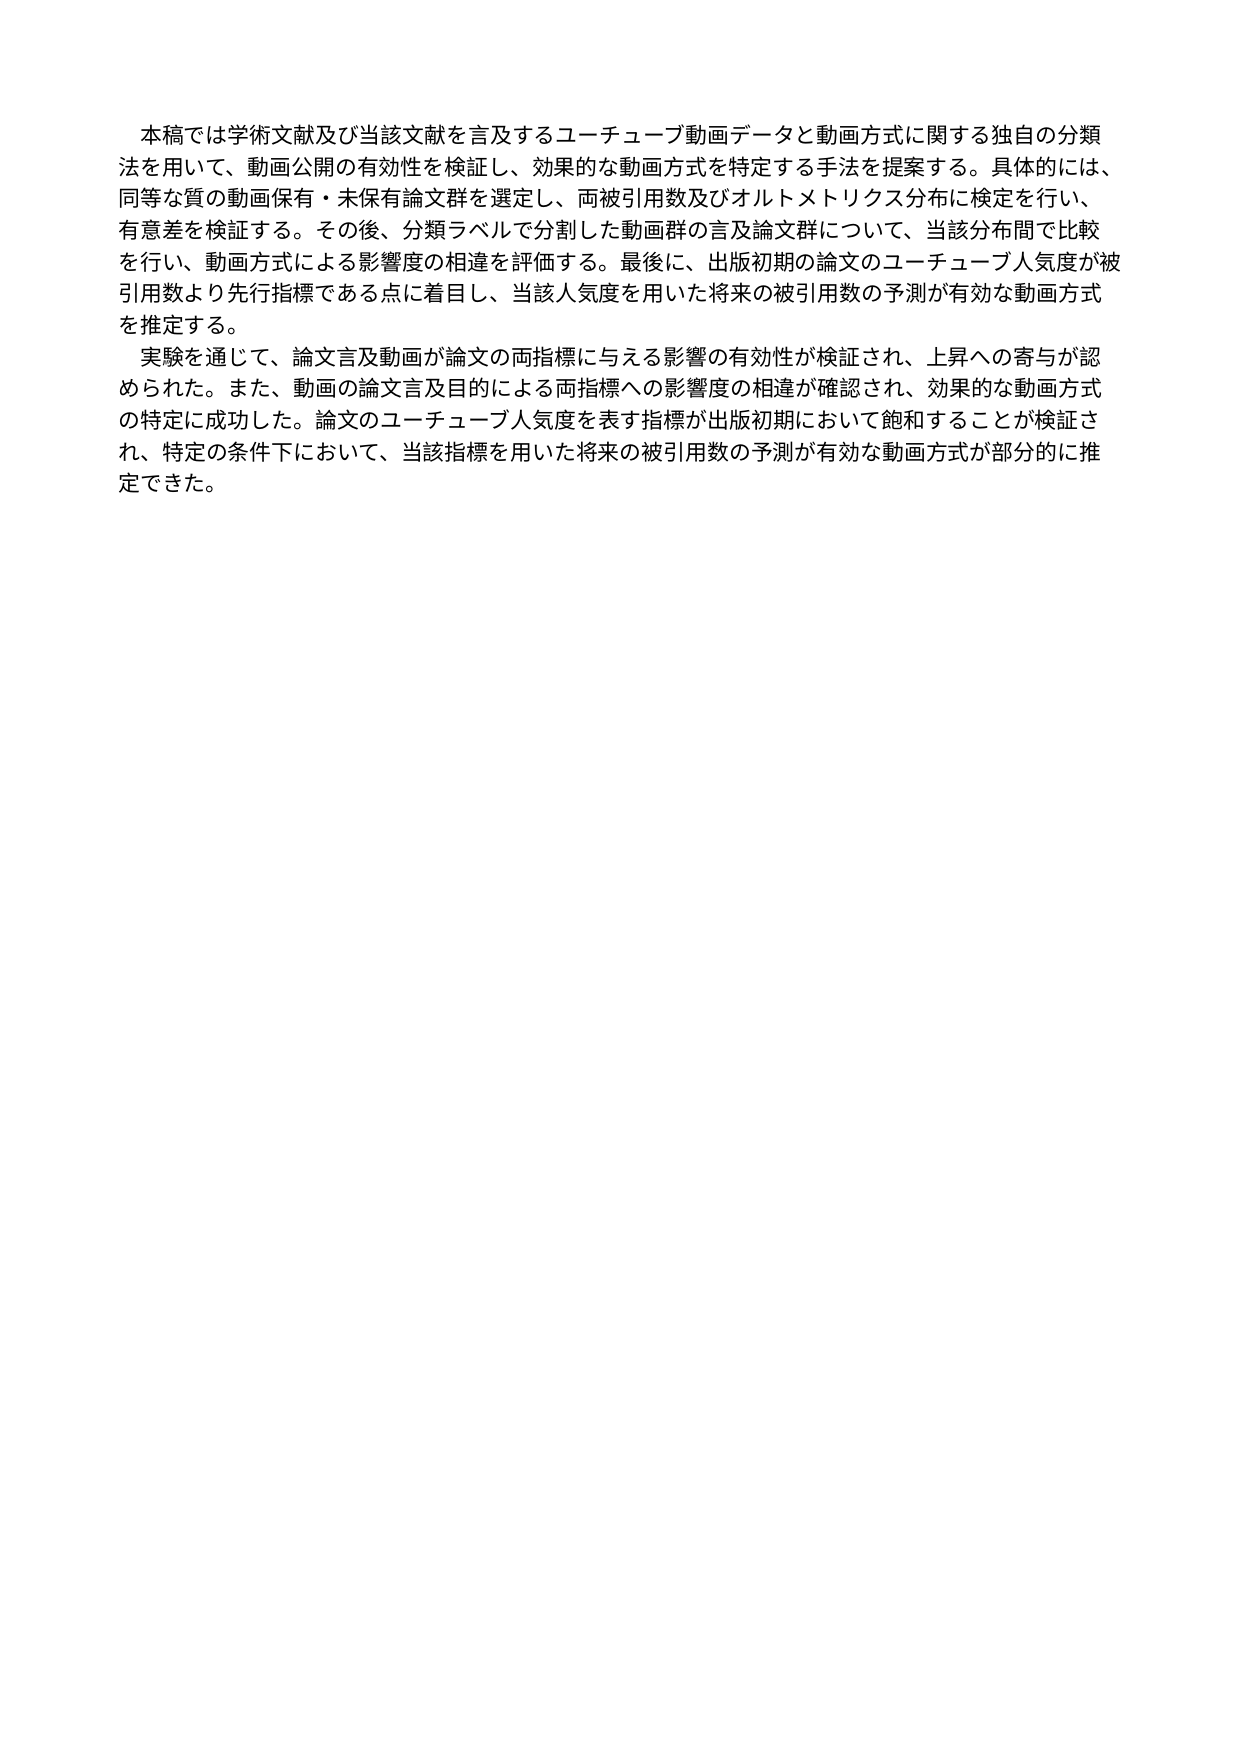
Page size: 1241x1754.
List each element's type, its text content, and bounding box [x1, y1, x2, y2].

text 本稿では学術文献及び当該文献を言及するユーチューブ動画データと動画方式に関する独自の分類法を用いて、動画公開の有効性を検証し、効果的な動画方式を特定する手法を提案する。具体的には、同等な質の動画保有・未保有論文群を選定し、両被引用数及びオルトメトリクス分布に検定を行い、有意差を検証する。その後、分類ラベルで分割した動画群の言及論文群について、当該分布間で比較を行い、動画方式による影響度の相違を評価する。最後に、出版初期の論文のユーチューブ人気度が被引用数より先行指標である点に着目し、当該人気度を用いた将来の被引用数の予測が有効な動画方式を推定する。 実験を通じて、論文言及動画が論文の両指標に与える影響の有効性が検証され、上昇への寄与が認められた。また、動画の論文言及目的による両指標への影響度の相違が確認され、効果的な動画方式の特定に成功した。論文のユーチューブ人気度を表す指標が出版初期において飽和することが検証され、特定の条件下において、当該指標を用いた将来の被引用数の予測が有効な動画方式が部分的に推定できた。 [118, 118, 1122, 498]
